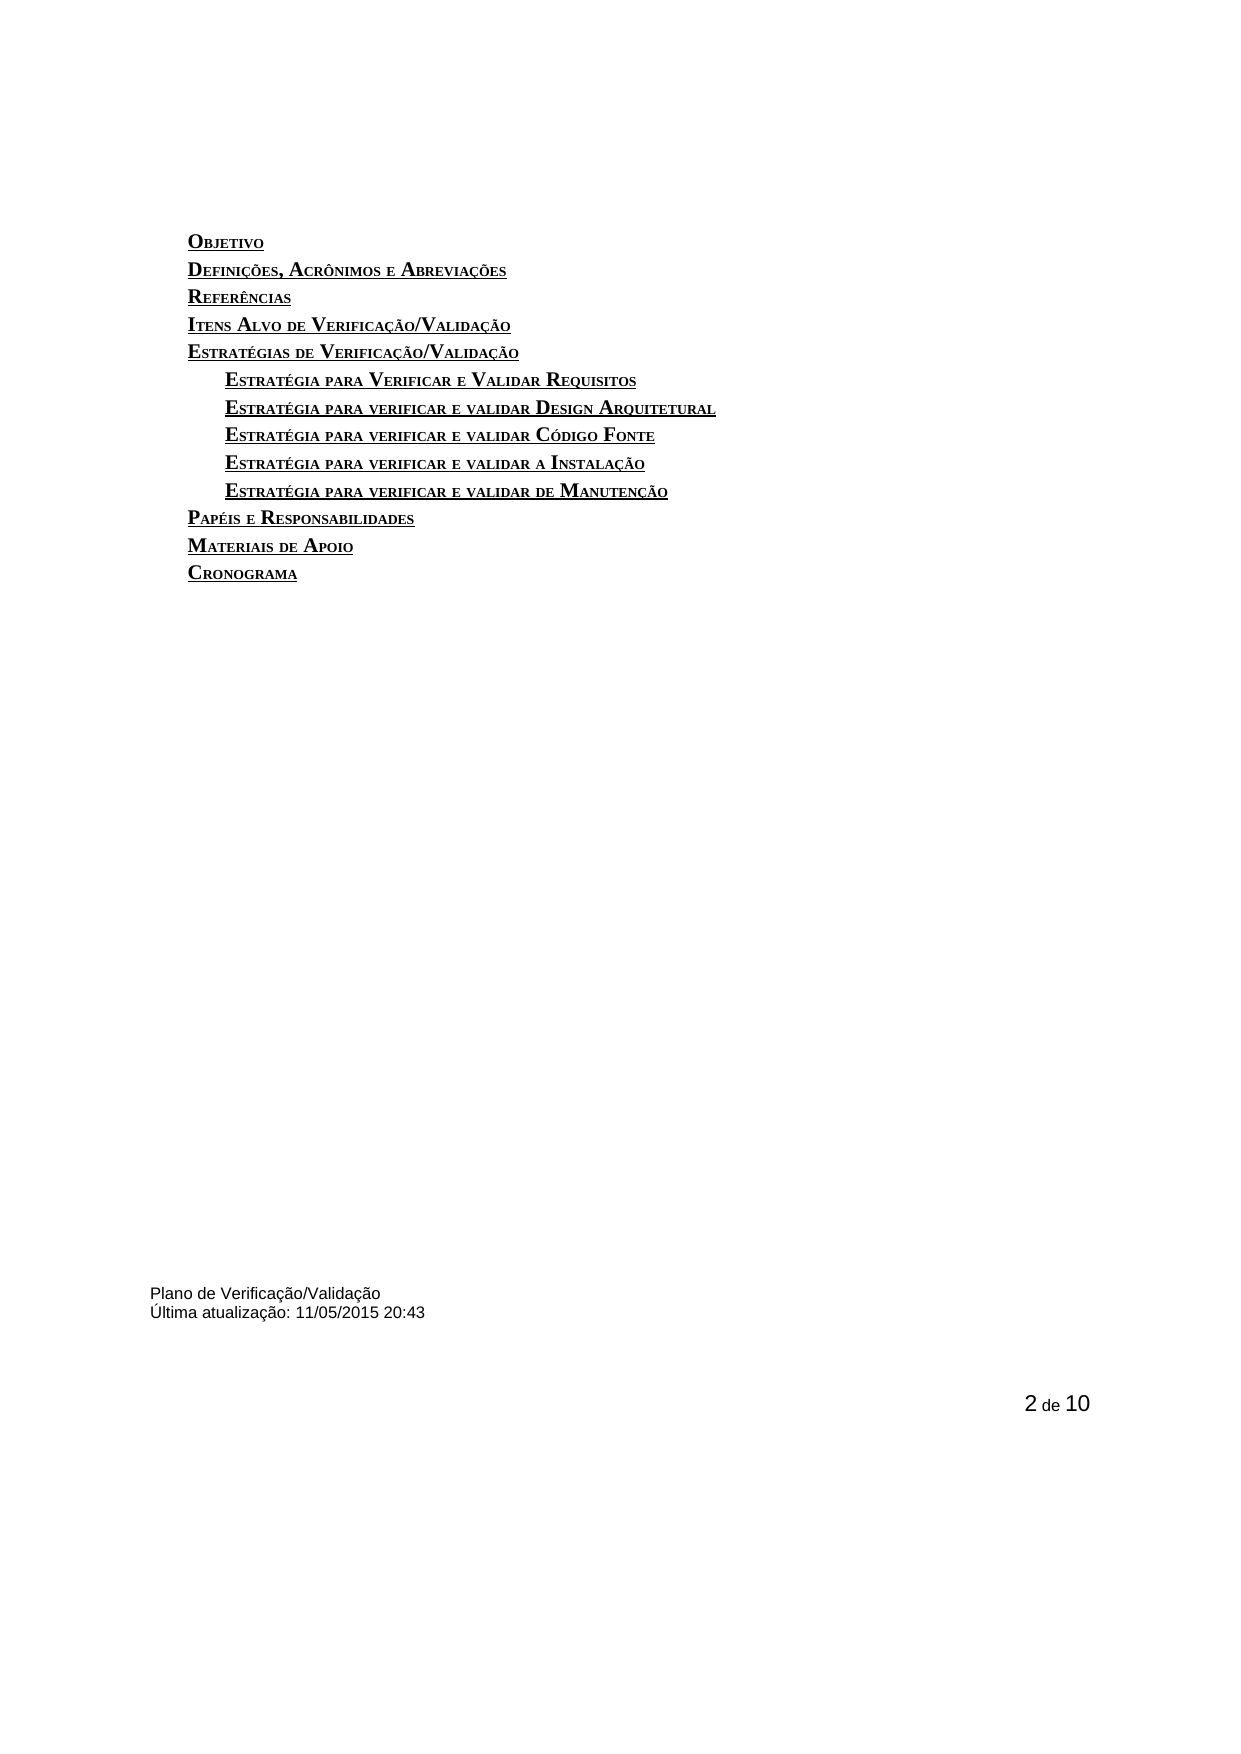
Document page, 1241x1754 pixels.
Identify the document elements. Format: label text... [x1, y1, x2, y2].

text Objetivo [187, 229, 1090, 253]
text Estratégias de Verificação/Validação [187, 339, 1090, 363]
text Materiais de Apoio [187, 533, 1090, 557]
text Estratégia para verificar e validar a Instalação [225, 450, 1090, 474]
text Estratégia para verificar e validar Código Fonte [225, 422, 1090, 446]
text Itens Alvo de Verificação/Validação [187, 312, 1090, 336]
text Estratégia para verificar e validar Design Arquitetural [225, 395, 1090, 419]
text Definições, Acrônimos e Abreviações [187, 257, 1090, 281]
text Cronograma [187, 560, 1090, 584]
text Papéis e Responsabilidades [187, 505, 1090, 529]
text Estratégia para verificar e validar de Manutenção [225, 477, 1090, 502]
text Referências [187, 284, 1090, 308]
text Estratégia para Verificar e Validar Requisitos [225, 367, 1090, 391]
